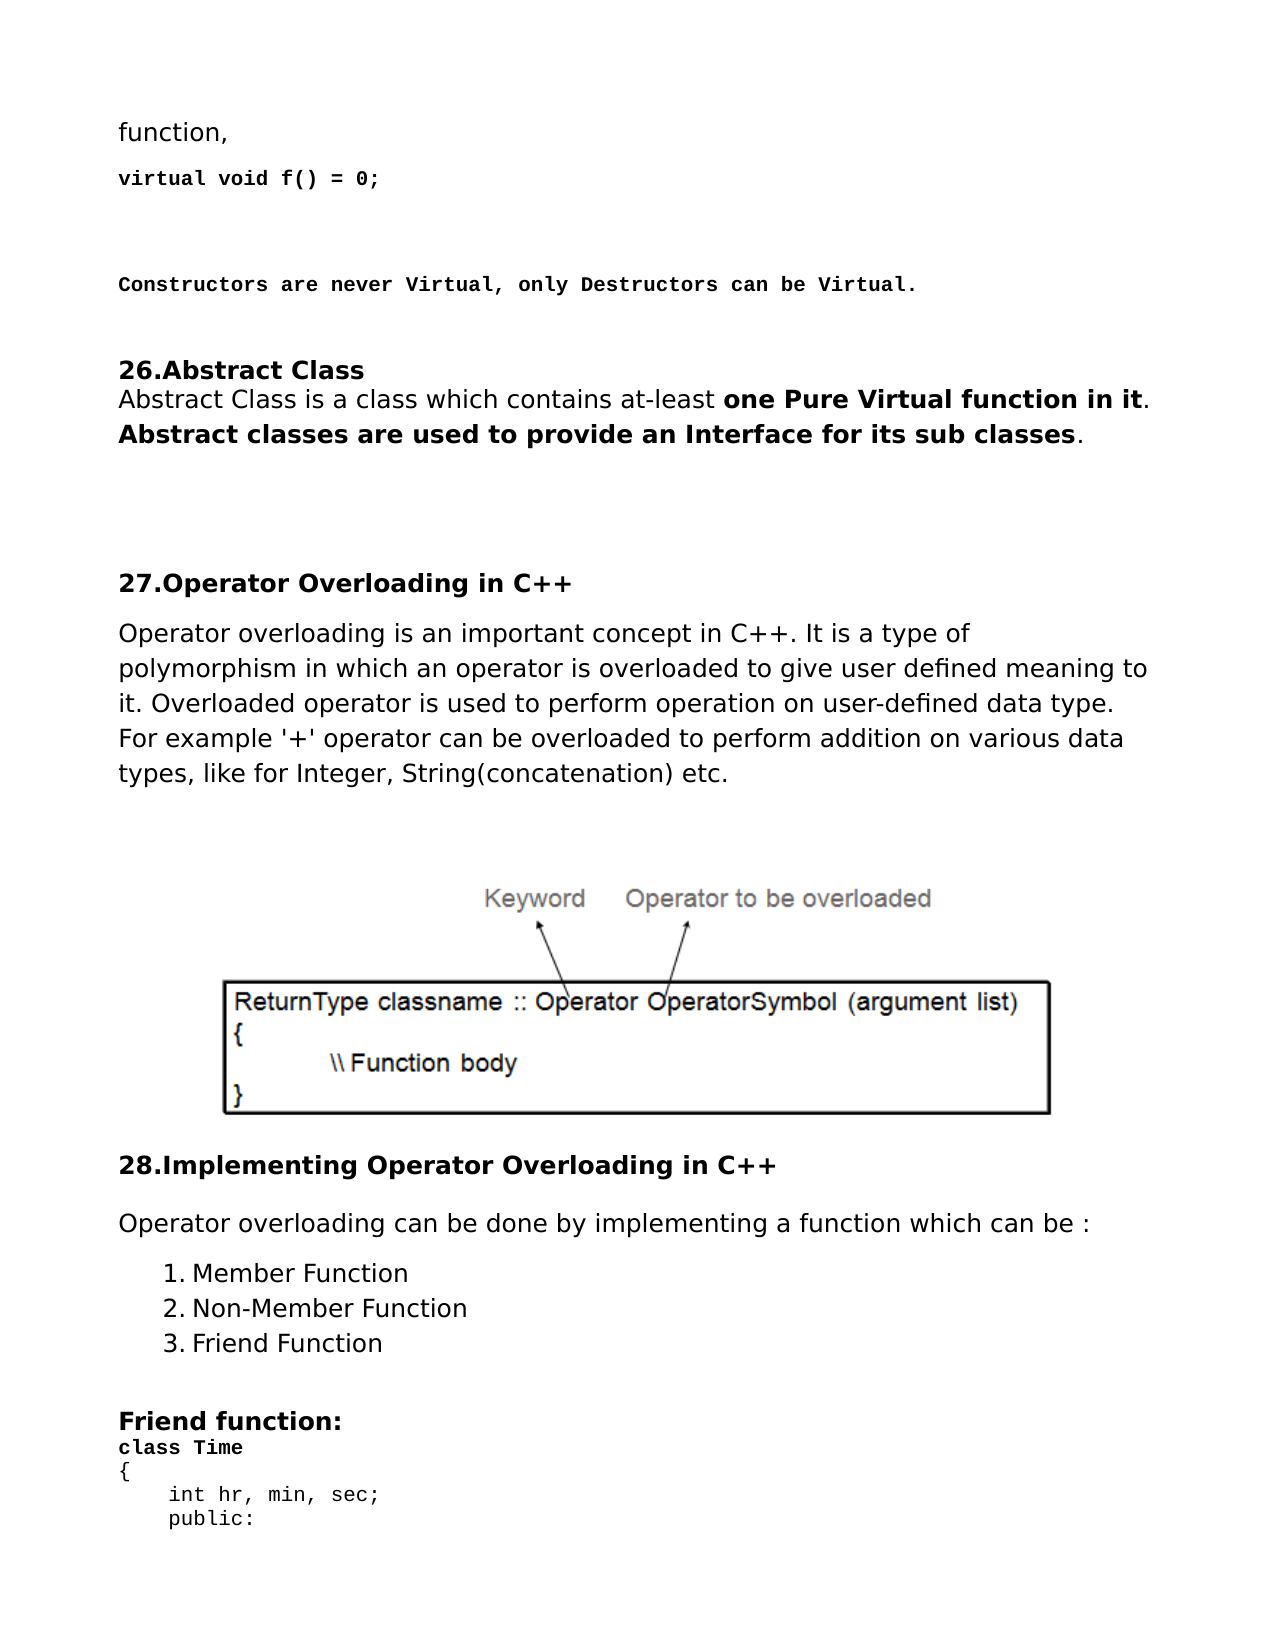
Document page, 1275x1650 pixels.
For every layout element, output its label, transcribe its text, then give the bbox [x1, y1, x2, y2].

text 26.Abstract Class [118, 356, 1157, 385]
text int hr, min, sec; [118, 1484, 1157, 1508]
text Operator overloading can be done by implementing a function which can be : [118, 1209, 1157, 1238]
text virtual void f() = 0; [118, 168, 1157, 191]
text function, [118, 118, 1157, 147]
text Constructors are never Virtual, only Destructors can be Virtual. [118, 274, 1157, 298]
text Operator overloading is an important concept in C++. It is a type of polymorphism in which an operator is overloaded to give user defined meaning to it. Overloaded operator is used to perform operation on user-defined data type. For example '+' operator can be overloaded to perform addition on various data types, like for Integer, String(concatenation) etc. [118, 619, 1157, 788]
text Friend function: [118, 1407, 1157, 1437]
text Abstract Class is a class which contains at-least one Pure Virtual function in it. Abstract classes are used to provide an Interface for its sub classes. [118, 385, 1157, 449]
text 28.Implementing Operator Overloading in C++ [118, 1151, 1157, 1180]
list Non-Member Function [162, 1294, 1157, 1323]
text 27.Operator Overloading in C++ [118, 569, 1157, 598]
picture [218, 857, 1057, 1122]
list Member Function [162, 1259, 1157, 1288]
text public: [118, 1508, 1157, 1531]
text class Time [118, 1437, 1157, 1460]
list Friend Function [162, 1329, 1157, 1358]
text { [118, 1460, 1157, 1484]
